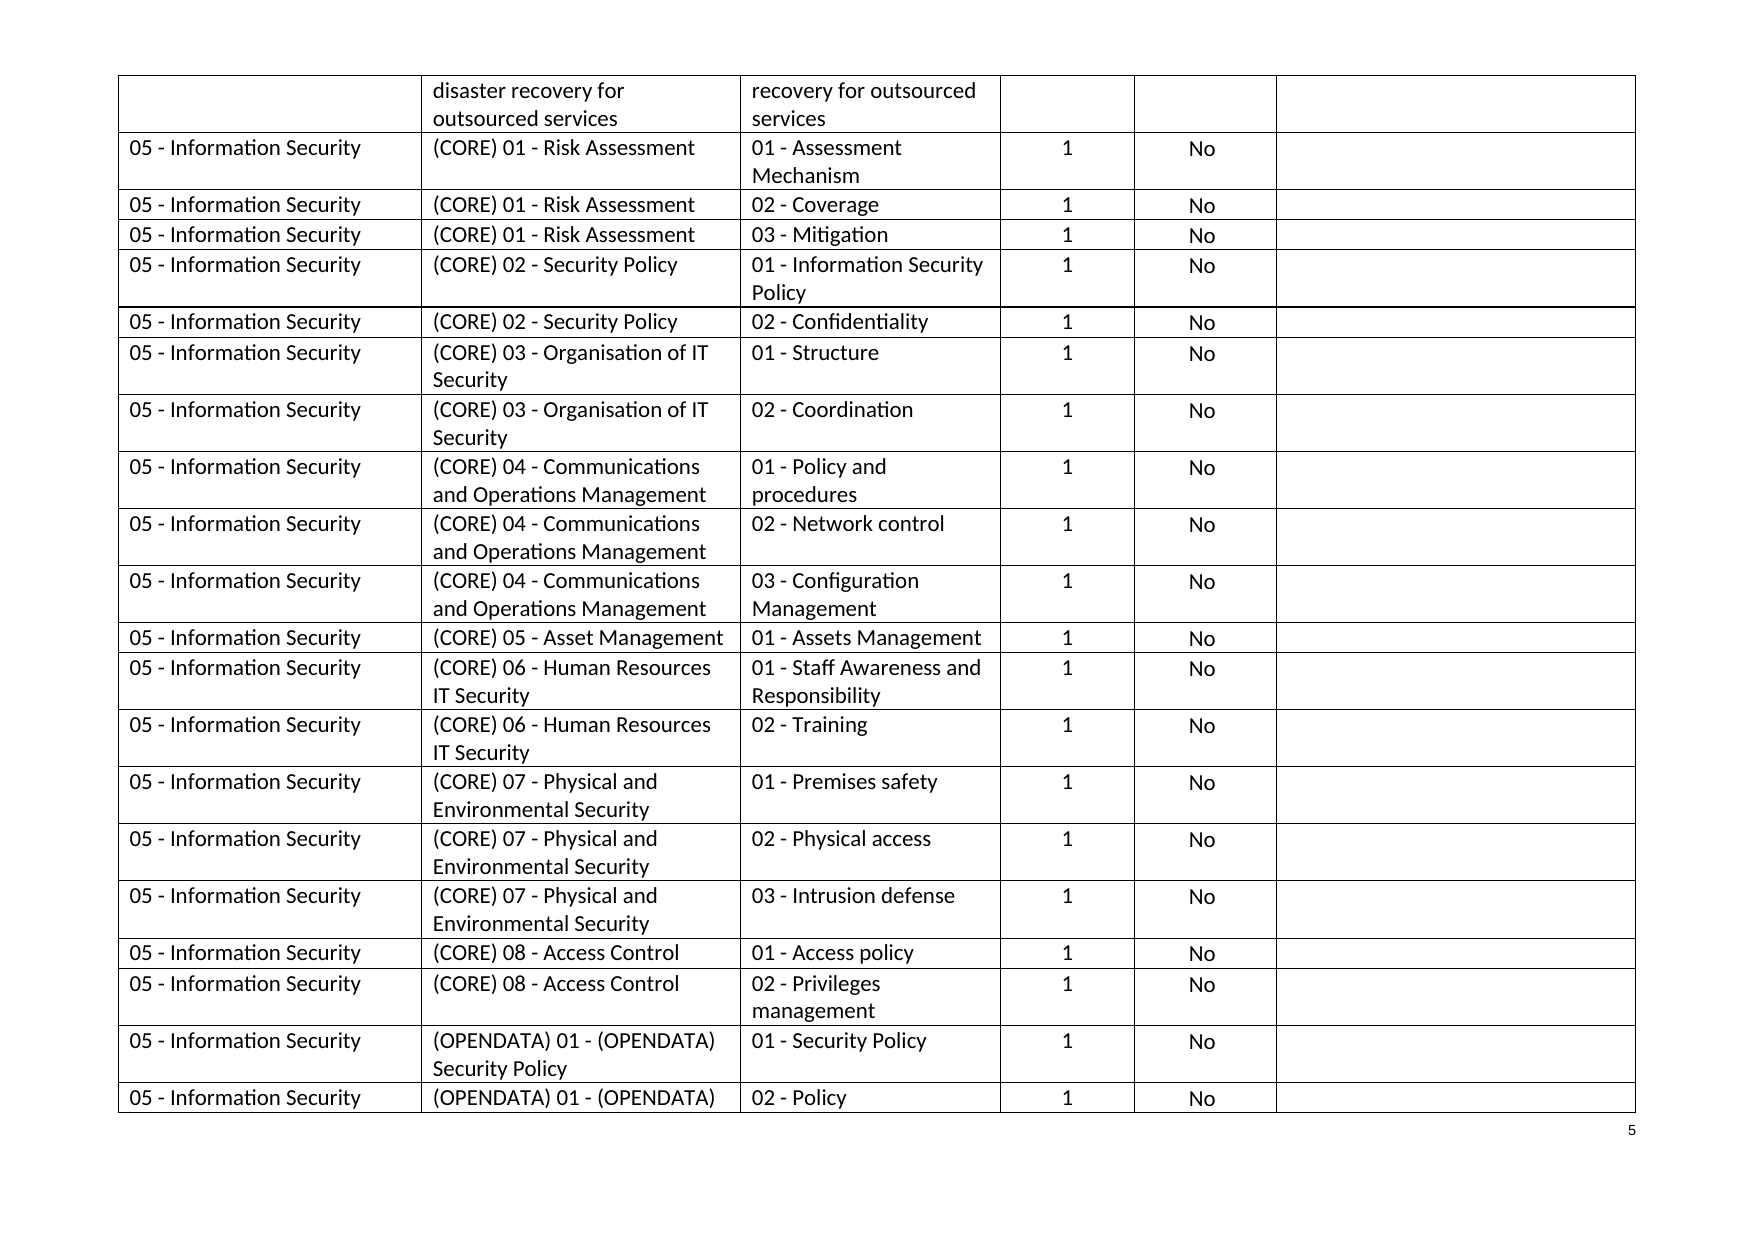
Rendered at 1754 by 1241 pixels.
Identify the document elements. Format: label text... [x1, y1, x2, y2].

table_cell No [1135, 1083, 1276, 1112]
table_cell 05 - Information Security [119, 452, 421, 508]
table_cell 05 - Information Security [119, 190, 421, 219]
table_cell 1 [1001, 308, 1134, 337]
table_cell [1277, 76, 1635, 132]
table_cell 02 - Policy [741, 1083, 1000, 1112]
table_cell (CORE) 07 - Physical and Environmental Security [422, 881, 740, 937]
table_cell 01 - Assets Management [741, 623, 1000, 652]
table_cell (OPENDATA) 01 - (OPENDATA) [422, 1083, 740, 1112]
table_cell 01 - Security Policy [741, 1026, 1000, 1082]
table_cell 01 - Assessment Mechanism [741, 133, 1000, 189]
table_cell recovery for outsourced services [741, 76, 1000, 132]
table_cell No [1135, 710, 1276, 766]
table_cell disaster recovery for outsourced services [422, 76, 740, 132]
table_cell (CORE) 03 - Organisation of IT Security [422, 338, 740, 394]
table_cell No [1135, 566, 1276, 622]
table_cell No [1135, 1026, 1276, 1082]
table_cell (CORE) 02 - Security Policy [422, 250, 740, 306]
table_cell 1 [1001, 133, 1134, 189]
table_cell No [1135, 623, 1276, 652]
table_cell (CORE) 07 - Physical and Environmental Security [422, 767, 740, 823]
table_cell [1277, 623, 1635, 652]
table_cell [1277, 133, 1635, 189]
table_cell 1 [1001, 939, 1134, 968]
table_cell 01 - Policy and procedures [741, 452, 1000, 508]
table_cell 02 - Physical access [741, 824, 1000, 880]
table_cell (CORE) 08 - Access Control [422, 969, 740, 1025]
table_cell 01 - Access policy [741, 939, 1000, 968]
table_cell [1277, 710, 1635, 766]
table_cell [1277, 1083, 1635, 1112]
table_cell 1 [1001, 623, 1134, 652]
table_cell 1 [1001, 250, 1134, 306]
table_cell 05 - Information Security [119, 939, 421, 968]
table_cell 02 - Network control [741, 509, 1000, 565]
table_cell No [1135, 133, 1276, 189]
table_cell No [1135, 250, 1276, 306]
table_cell [1277, 939, 1635, 968]
table_cell 05 - Information Security [119, 710, 421, 766]
table_cell [1001, 76, 1134, 132]
table_cell (CORE) 07 - Physical and Environmental Security [422, 824, 740, 880]
table_cell [1277, 1026, 1635, 1082]
table_cell No [1135, 824, 1276, 880]
table_cell 05 - Information Security [119, 566, 421, 622]
table_cell No [1135, 395, 1276, 451]
table_cell (CORE) 01 - Risk Assessment [422, 133, 740, 189]
table_cell No [1135, 767, 1276, 823]
table_cell 1 [1001, 566, 1134, 622]
table_cell (CORE) 04 - Communications and Operations Management [422, 452, 740, 508]
table_cell [1277, 969, 1635, 1025]
table_cell (CORE) 05 - Asset Management [422, 623, 740, 652]
table_cell (CORE) 08 - Access Control [422, 939, 740, 968]
table_cell 1 [1001, 1026, 1134, 1082]
table_cell 05 - Information Security [119, 395, 421, 451]
table_cell No [1135, 969, 1276, 1025]
table_cell 01 - Staff Awareness and Responsibility [741, 653, 1000, 709]
table_cell [1277, 653, 1635, 709]
table_cell 02 - Coverage [741, 190, 1000, 219]
table_cell 05 - Information Security [119, 308, 421, 337]
table_cell 1 [1001, 395, 1134, 451]
table_cell 03 - Configuration Management [741, 566, 1000, 622]
table_cell (CORE) 06 - Human Resources IT Security [422, 710, 740, 766]
table_cell 03 - Mitigation [741, 220, 1000, 249]
table_cell 05 - Information Security [119, 623, 421, 652]
table_cell [1277, 452, 1635, 508]
table_cell No [1135, 653, 1276, 709]
table_cell [119, 76, 421, 132]
table_cell 1 [1001, 767, 1134, 823]
table_cell 05 - Information Security [119, 1026, 421, 1082]
table_cell 05 - Information Security [119, 250, 421, 306]
table_cell (CORE) 03 - Organisation of IT Security [422, 395, 740, 451]
table_cell [1277, 308, 1635, 337]
table_cell [1277, 395, 1635, 451]
table_cell [1277, 824, 1635, 880]
table_cell 05 - Information Security [119, 133, 421, 189]
table_cell (CORE) 02 - Security Policy [422, 308, 740, 337]
table_cell 1 [1001, 710, 1134, 766]
table_cell [1277, 250, 1635, 306]
table_cell [1277, 220, 1635, 249]
table_cell (CORE) 01 - Risk Assessment [422, 220, 740, 249]
table_cell [1277, 566, 1635, 622]
table_cell [1277, 767, 1635, 823]
table_cell (CORE) 04 - Communications and Operations Management [422, 509, 740, 565]
table_cell No [1135, 190, 1276, 219]
table_cell 05 - Information Security [119, 338, 421, 394]
table_cell No [1135, 939, 1276, 968]
table_cell (CORE) 06 - Human Resources IT Security [422, 653, 740, 709]
table_cell 01 - Premises safety [741, 767, 1000, 823]
table_cell 05 - Information Security [119, 881, 421, 937]
table_cell 02 - Coordination [741, 395, 1000, 451]
table_cell 1 [1001, 509, 1134, 565]
table_cell (CORE) 01 - Risk Assessment [422, 190, 740, 219]
table_cell 02 - Training [741, 710, 1000, 766]
table_cell (OPENDATA) 01 - (OPENDATA) Security Policy [422, 1026, 740, 1082]
table_cell 05 - Information Security [119, 509, 421, 565]
table_cell [1277, 881, 1635, 937]
table_cell 01 - Structure [741, 338, 1000, 394]
table_cell No [1135, 220, 1276, 249]
table_cell 1 [1001, 452, 1134, 508]
table_cell No [1135, 509, 1276, 565]
table_cell No [1135, 308, 1276, 337]
table_cell 05 - Information Security [119, 1083, 421, 1112]
table_cell 05 - Information Security [119, 824, 421, 880]
table_cell 1 [1001, 881, 1134, 937]
table_cell [1277, 509, 1635, 565]
table_cell 1 [1001, 653, 1134, 709]
table_cell 1 [1001, 338, 1134, 394]
table_cell 1 [1001, 190, 1134, 219]
table_cell [1277, 338, 1635, 394]
table_cell [1277, 190, 1635, 219]
table_cell 05 - Information Security [119, 220, 421, 249]
table_cell (CORE) 04 - Communications and Operations Management [422, 566, 740, 622]
table_cell 05 - Information Security [119, 653, 421, 709]
table_cell 05 - Information Security [119, 969, 421, 1025]
table_cell 01 - Information Security Policy [741, 250, 1000, 306]
table_cell No [1135, 452, 1276, 508]
table_cell [1135, 76, 1276, 132]
table_cell 05 - Information Security [119, 767, 421, 823]
table_cell 03 - Intrusion defense [741, 881, 1000, 937]
table_cell No [1135, 881, 1276, 937]
table_cell 02 - Privileges management [741, 969, 1000, 1025]
table_cell 02 - Confidentiality [741, 308, 1000, 337]
table_cell 1 [1001, 969, 1134, 1025]
table_cell 1 [1001, 1083, 1134, 1112]
table_cell 1 [1001, 824, 1134, 880]
table_cell 1 [1001, 220, 1134, 249]
table_cell No [1135, 338, 1276, 394]
